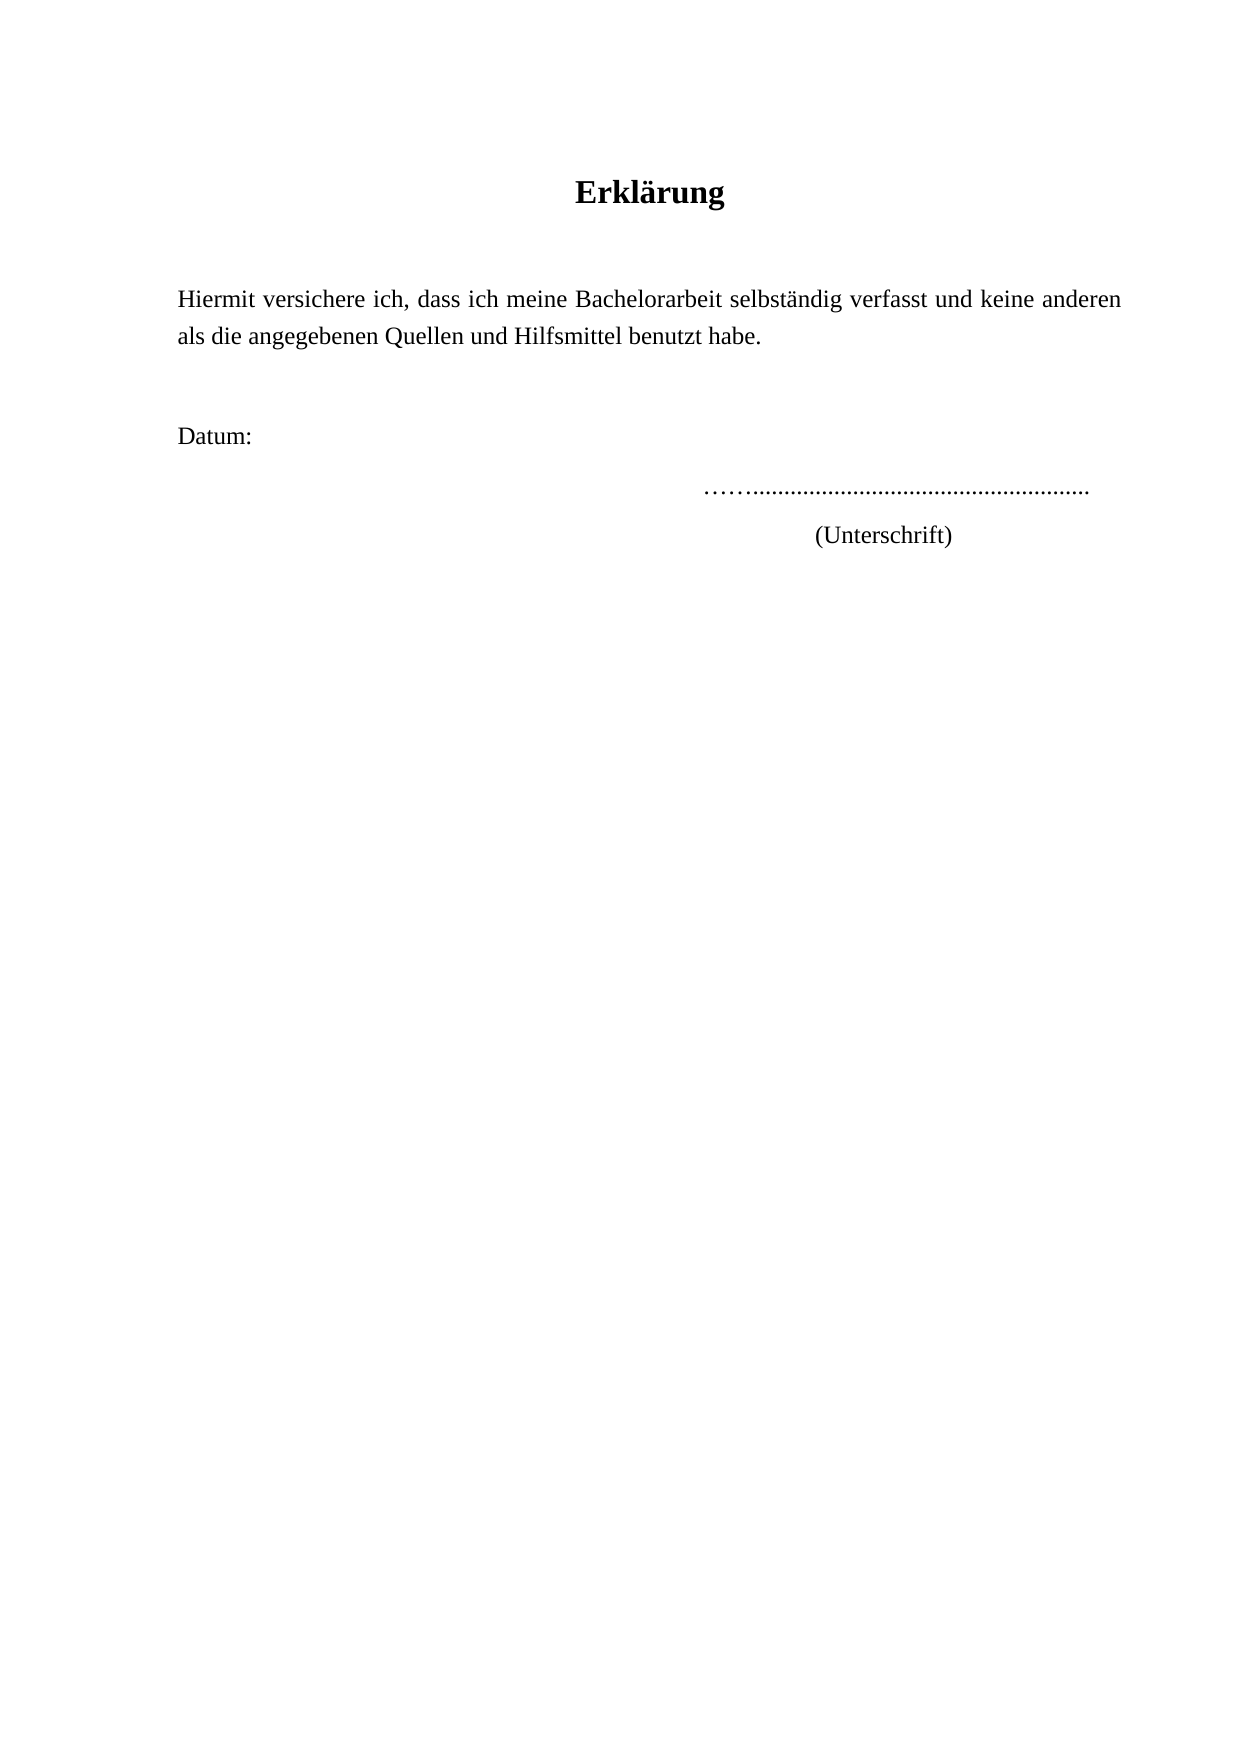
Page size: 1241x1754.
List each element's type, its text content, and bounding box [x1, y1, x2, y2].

text ……...................................................... [177, 471, 1122, 499]
text Hiermit versichere ich, dass ich meine Bachelorarbeit selbständig verfasst und keine anderen als die angegebenen Quellen und Hilfsmittel benutzt habe. [177, 284, 1122, 350]
text Erklärung [177, 172, 1122, 210]
text Datum: [177, 421, 1122, 450]
text (Unterschrift) [716, 521, 1122, 549]
